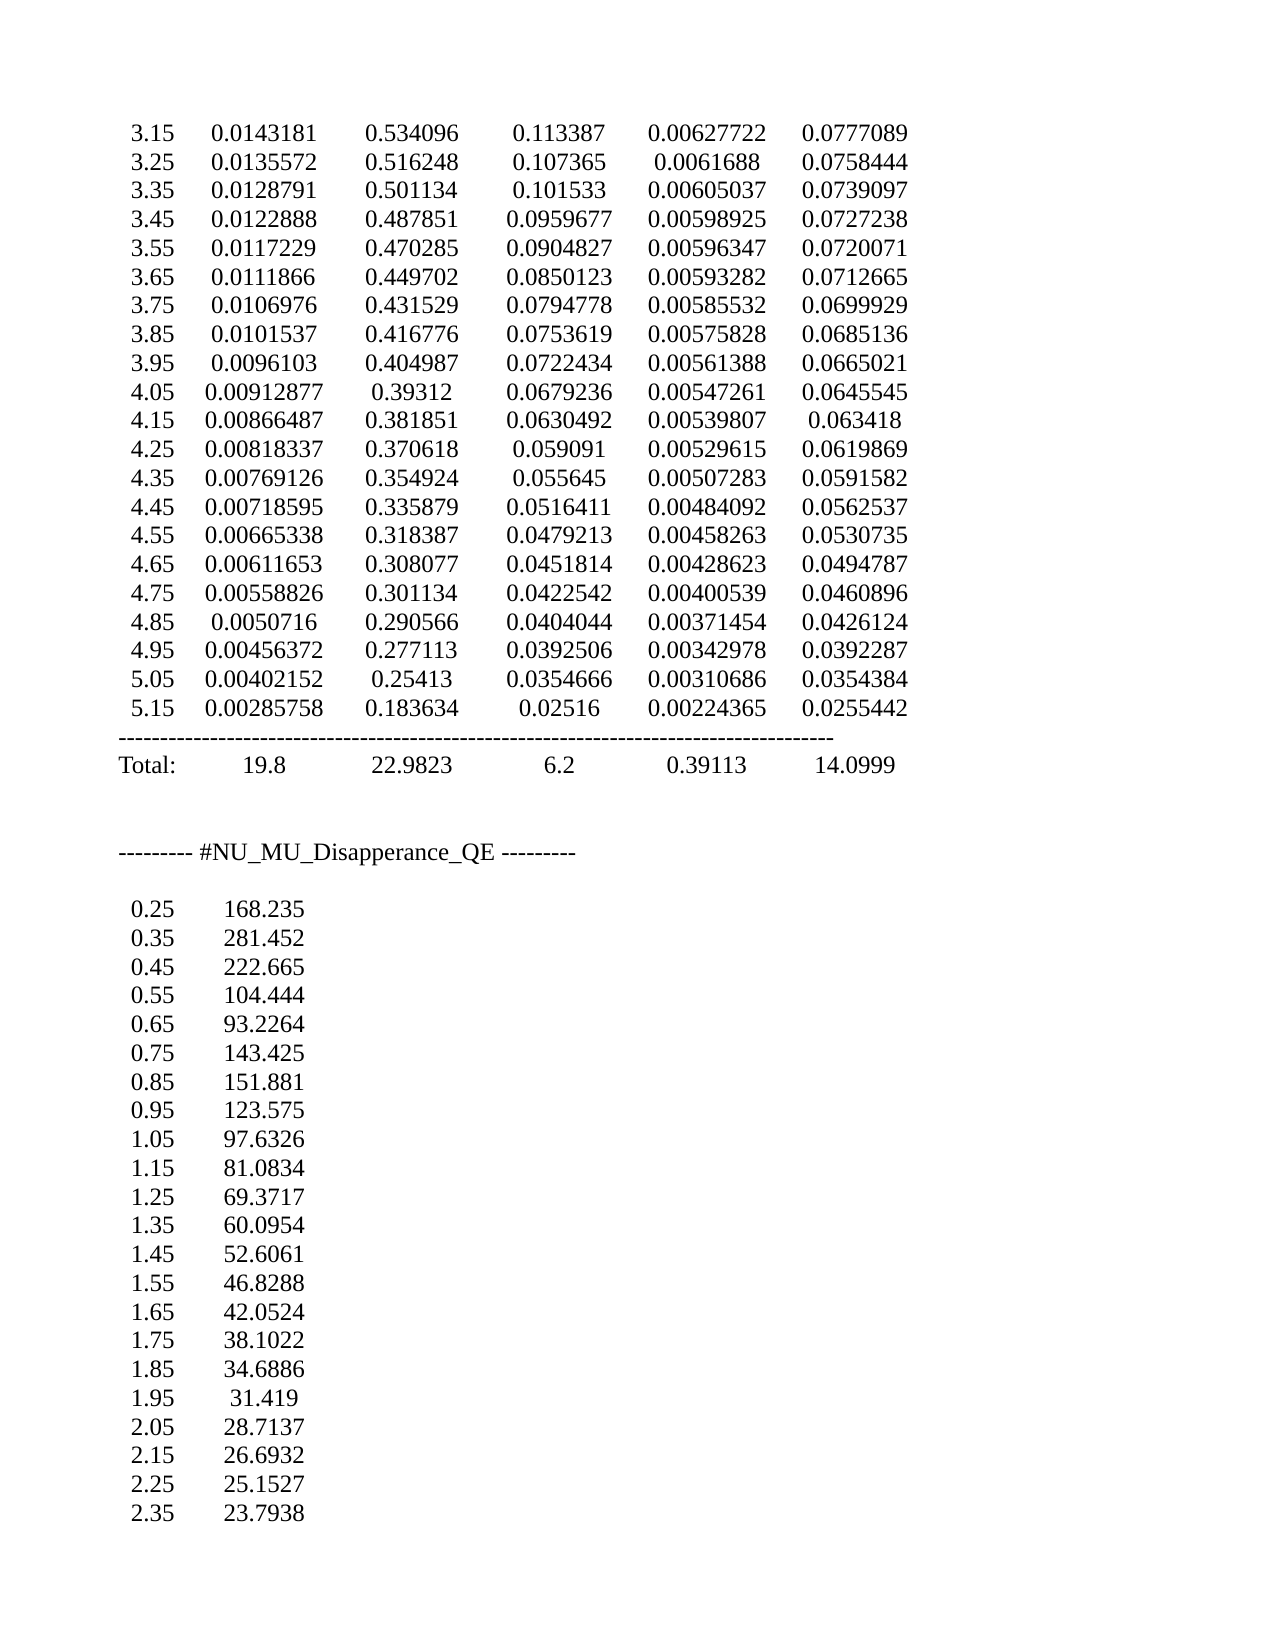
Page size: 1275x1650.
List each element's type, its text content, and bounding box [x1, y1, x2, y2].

text 1.65 42.0524 [118, 1297, 1157, 1326]
text 4.15 0.00866487 0.381851 0.0630492 0.00539807 0.063418 [118, 406, 1157, 434]
text 1.25 69.3717 [118, 1182, 1157, 1211]
text 0.75 143.425 [118, 1038, 1157, 1067]
text 3.25 0.0135572 0.516248 0.107365 0.0061688 0.0758444 [118, 147, 1157, 176]
text 4.25 0.00818337 0.370618 0.059091 0.00529615 0.0619869 [118, 434, 1157, 463]
text 3.35 0.0128791 0.501134 0.101533 0.00605037 0.0739097 [118, 176, 1157, 204]
text 4.35 0.00769126 0.354924 0.055645 0.00507283 0.0591582 [118, 463, 1157, 492]
text 5.15 0.00285758 0.183634 0.02516 0.00224365 0.0255442 [118, 693, 1157, 722]
text 1.15 81.0834 [118, 1153, 1157, 1182]
text 2.25 25.1527 [118, 1469, 1157, 1498]
text Total: 19.8 22.9823 6.2 0.39113 14.0999 [118, 751, 1157, 779]
text 2.05 28.7137 [118, 1412, 1157, 1441]
text 3.45 0.0122888 0.487851 0.0959677 0.00598925 0.0727238 [118, 204, 1157, 233]
text 1.05 97.6326 [118, 1124, 1157, 1153]
text 1.95 31.419 [118, 1383, 1157, 1412]
text 3.95 0.0096103 0.404987 0.0722434 0.00561388 0.0665021 [118, 348, 1157, 377]
text 3.75 0.0106976 0.431529 0.0794778 0.00585532 0.0699929 [118, 291, 1157, 319]
text 0.65 93.2264 [118, 1009, 1157, 1038]
text --------- #NU_MU_Disapperance_QE --------- [118, 837, 1157, 866]
text 3.15 0.0143181 0.534096 0.113387 0.00627722 0.0777089 [118, 118, 1157, 147]
text 2.35 23.7938 [118, 1498, 1157, 1527]
text 1.55 46.8288 [118, 1268, 1157, 1297]
text 2.15 26.6932 [118, 1441, 1157, 1469]
text 5.05 0.00402152 0.25413 0.0354666 0.00310686 0.0354384 [118, 664, 1157, 693]
text -------------------------------------------------------------------------------------- [118, 722, 1157, 751]
text 0.55 104.444 [118, 981, 1157, 1009]
text 0.95 123.575 [118, 1096, 1157, 1124]
text 1.45 52.6061 [118, 1239, 1157, 1268]
text 4.05 0.00912877 0.39312 0.0679236 0.00547261 0.0645545 [118, 377, 1157, 406]
text 3.65 0.0111866 0.449702 0.0850123 0.00593282 0.0712665 [118, 262, 1157, 291]
text 4.75 0.00558826 0.301134 0.0422542 0.00400539 0.0460896 [118, 578, 1157, 607]
text 1.85 34.6886 [118, 1354, 1157, 1383]
text 0.45 222.665 [118, 952, 1157, 981]
text 4.95 0.00456372 0.277113 0.0392506 0.00342978 0.0392287 [118, 636, 1157, 664]
text 4.85 0.0050716 0.290566 0.0404044 0.00371454 0.0426124 [118, 607, 1157, 636]
text 4.55 0.00665338 0.318387 0.0479213 0.00458263 0.0530735 [118, 521, 1157, 549]
text 4.65 0.00611653 0.308077 0.0451814 0.00428623 0.0494787 [118, 549, 1157, 578]
text 0.85 151.881 [118, 1067, 1157, 1096]
text 3.55 0.0117229 0.470285 0.0904827 0.00596347 0.0720071 [118, 233, 1157, 262]
text 0.25 168.235 [118, 894, 1157, 923]
text 0.35 281.452 [118, 923, 1157, 952]
text 1.35 60.0954 [118, 1211, 1157, 1239]
text 4.45 0.00718595 0.335879 0.0516411 0.00484092 0.0562537 [118, 492, 1157, 521]
text 1.75 38.1022 [118, 1326, 1157, 1354]
text 3.85 0.0101537 0.416776 0.0753619 0.00575828 0.0685136 [118, 319, 1157, 348]
